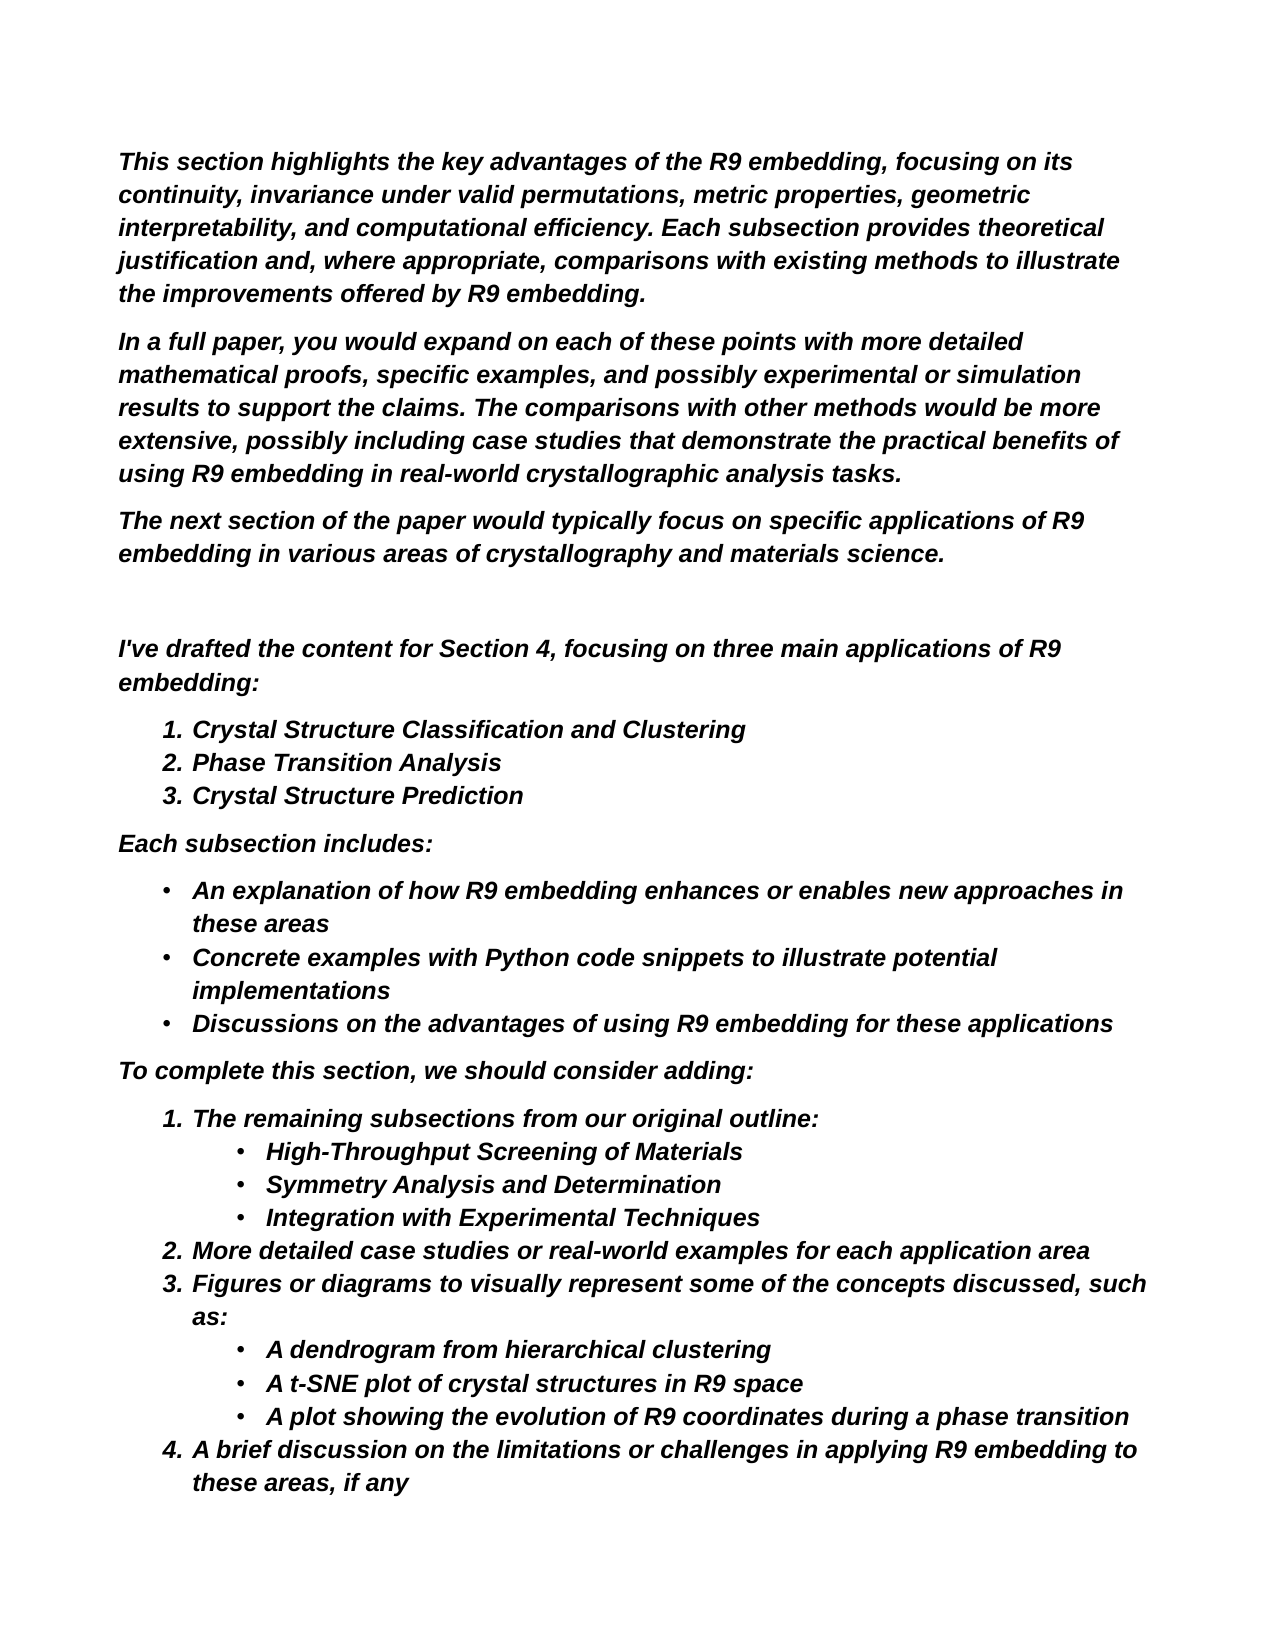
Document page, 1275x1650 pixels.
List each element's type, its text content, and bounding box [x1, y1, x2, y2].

list A plot showing the evolution of R9 coordinates during a phase transition [236, 1402, 1157, 1431]
list An explanation of how R9 embedding enhances or enables new approaches in these areas [162, 876, 1157, 938]
list More detailed case studies or real-world examples for each application area [162, 1236, 1157, 1265]
list A brief discussion on the limitations or challenges in applying R9 embedding to these areas, if any [162, 1435, 1157, 1497]
list Integration with Experimental Techniques [236, 1203, 1157, 1232]
list Crystal Structure Classification and Clustering [162, 715, 1157, 744]
list Symmetry Analysis and Determination [236, 1170, 1157, 1199]
text Each subsection includes: [118, 829, 1157, 857]
list The remaining subsections from our original outline: [162, 1104, 1157, 1133]
text In a full paper, you would expand on each of these points with more detailed mathematical proofs, specific examples, and possibly experimental or simulation results to support the claims. The comparisons with other methods would be more extensive, possibly including case studies that demonstrate the practical benefits of using R9 embedding in real-world crystallographic analysis tasks. [118, 327, 1157, 487]
list Figures or diagrams to visually represent some of the concepts discussed, such as: [162, 1269, 1157, 1331]
text I've drafted the content for Section 4, focusing on three main applications of R9 embedding: [118, 634, 1157, 696]
text The next section of the paper would typically focus on specific applications of R9 embedding in various areas of crystallography and materials science. [118, 506, 1157, 568]
list A dendrogram from hierarchical clustering [236, 1335, 1157, 1364]
list A t-SNE plot of crystal structures in R9 space [236, 1368, 1157, 1397]
list Crystal Structure Prediction [162, 781, 1157, 810]
list Discussions on the advantages of using R9 embedding for these applications [162, 1009, 1157, 1037]
list Concrete examples with Python code snippets to illustrate potential implementations [162, 942, 1157, 1004]
text This section highlights the key advantages of the R9 embedding, focusing on its continuity, invariance under valid permutations, metric properties, geometric interpretability, and computational efficiency. Each subsection provides theoretical justification and, where appropriate, comparisons with existing methods to illustrate the improvements offered by R9 embedding. [118, 147, 1157, 308]
text To complete this section, we should consider adding: [118, 1056, 1157, 1085]
list High-Throughput Screening of Materials [236, 1137, 1157, 1166]
list Phase Transition Analysis [162, 748, 1157, 777]
